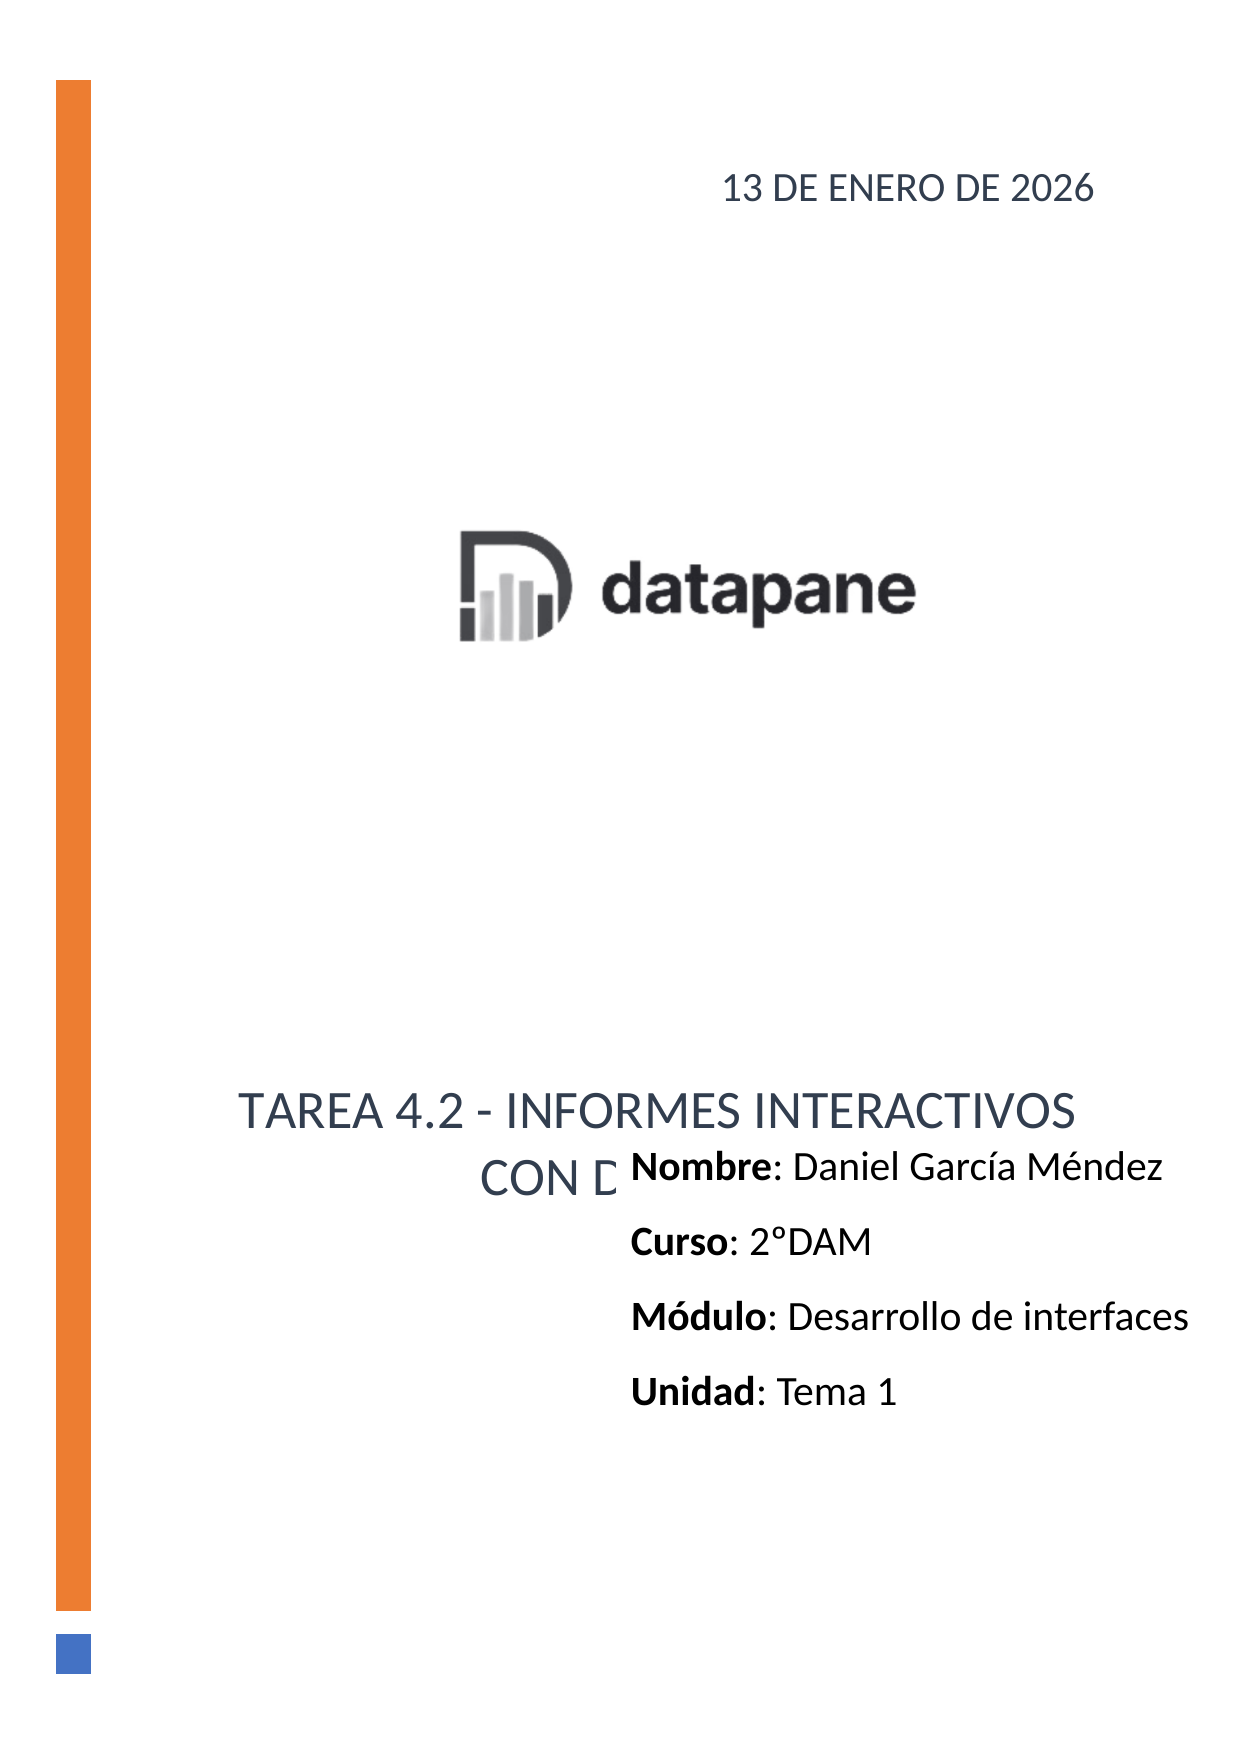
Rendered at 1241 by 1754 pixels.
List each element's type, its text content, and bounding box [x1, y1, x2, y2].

text Unidad: Tema 1 [631, 1365, 1215, 1416]
text Módulo: Desarrollo de interfaces [631, 1290, 1215, 1341]
text 13 de enero de 2026 [186, 161, 1095, 211]
text TAREA 4.2 - Informes interactivos con Datapane [186, 1076, 1130, 1208]
text Nombre: Daniel García Méndez [631, 1139, 1215, 1190]
text Curso: 2ºDAM [631, 1215, 1215, 1266]
